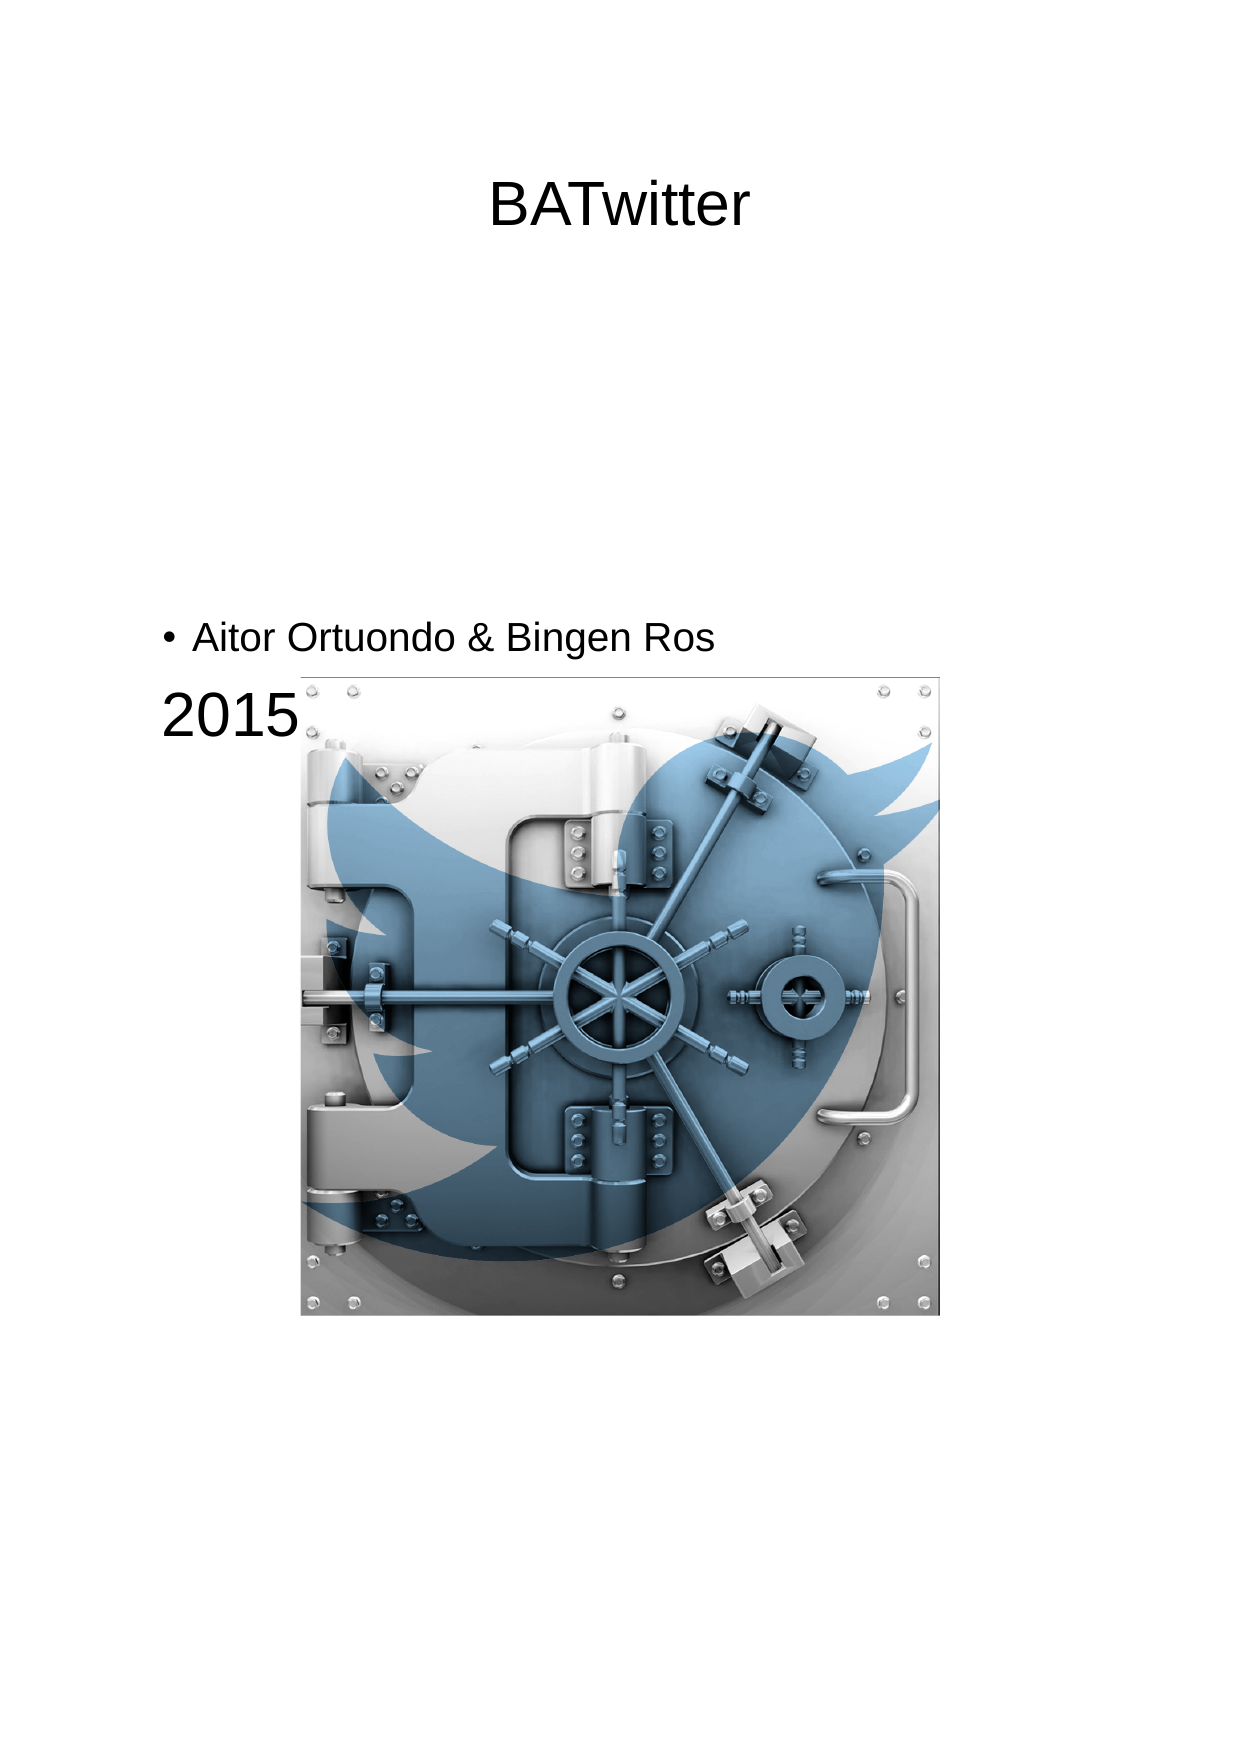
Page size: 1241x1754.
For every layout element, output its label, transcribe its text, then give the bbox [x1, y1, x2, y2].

list Aitor Ortuondo & Bingen Ros [162, 613, 1122, 660]
text 2015 [118, 678, 1122, 1547]
picture [300, 677, 940, 1316]
text BATwitter [118, 167, 1122, 239]
